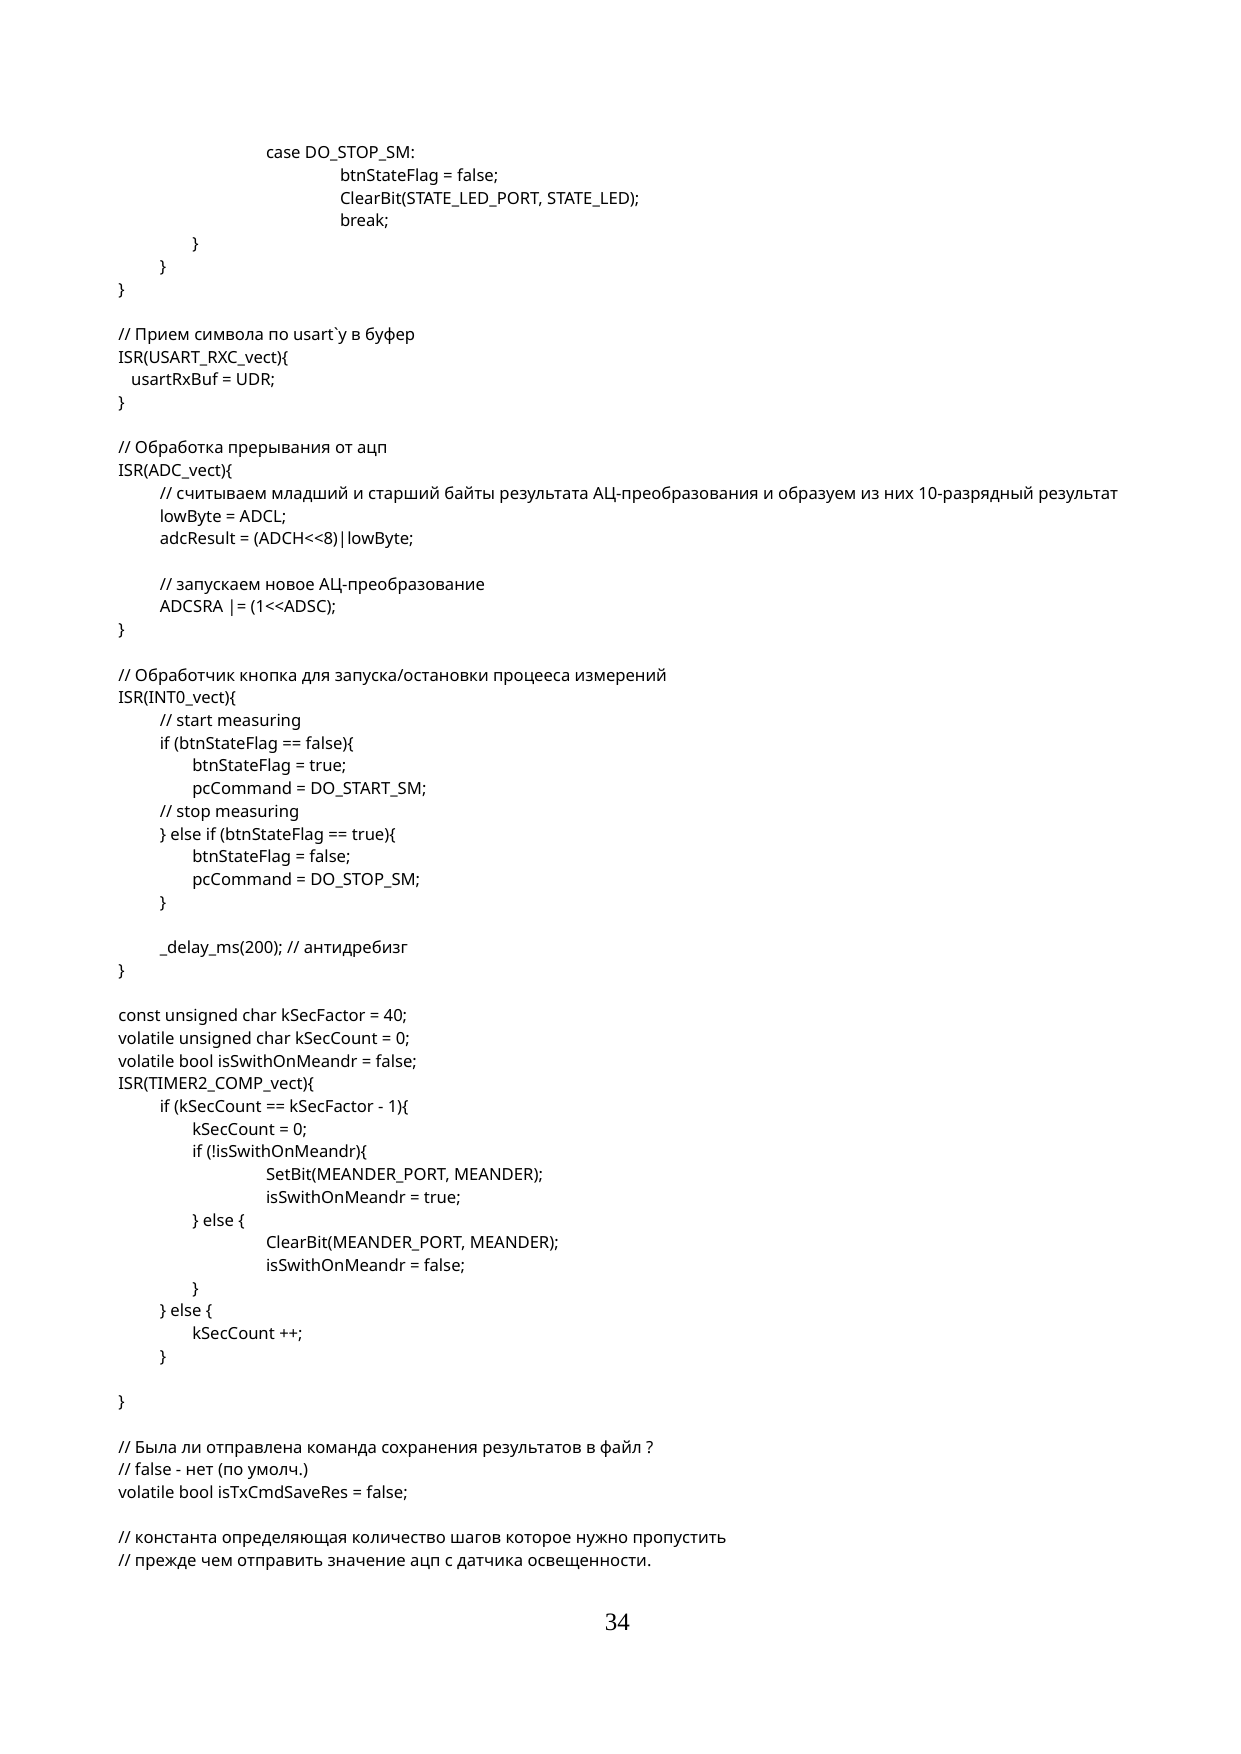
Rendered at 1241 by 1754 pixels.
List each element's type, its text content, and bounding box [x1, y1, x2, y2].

text const unsigned char kSecFactor = 40; [118, 1004, 1122, 1026]
text adcResult = (ADCH<<8)|lowByte; [118, 527, 1122, 549]
text } else { [118, 1299, 1122, 1322]
text if (kSecCount == kSecFactor - 1){ [118, 1094, 1122, 1117]
text ISR(TIMER2_COMP_vect){ [118, 1072, 1122, 1094]
text pcCommand = DO_START_SM; [118, 777, 1122, 799]
text // start measuring [118, 708, 1122, 731]
text } else if (btnStateFlag == true){ [118, 822, 1122, 845]
text } [118, 232, 1122, 254]
text // запускаем новое АЦ-преобразование [118, 572, 1122, 595]
text ISR(ADC_vect){ [118, 459, 1122, 481]
text // прежде чем отправить значение ацп с датчика освещенности. [118, 1549, 1122, 1571]
text // stop measuring [118, 799, 1122, 822]
text } else { [118, 1208, 1122, 1231]
text volatile bool isSwithOnMeandr = false; [118, 1049, 1122, 1072]
text // Прием символа по usart`у в буфер [118, 322, 1122, 345]
text pcCommand = DO_STOP_SM; [118, 867, 1122, 890]
text } [118, 277, 1122, 300]
text } [118, 958, 1122, 981]
text // константа определяющая количество шагов которое нужно пропустить [118, 1526, 1122, 1549]
text volatile bool isTxCmdSaveRes = false; [118, 1481, 1122, 1503]
text // считываем младший и старший байты результата АЦ-преобразования и образуем из них 10-разрядный результат [118, 481, 1122, 504]
text break; [118, 209, 1122, 232]
text kSecCount ++; [118, 1322, 1122, 1344]
text } [118, 890, 1122, 913]
text btnStateFlag = false; [118, 845, 1122, 867]
text isSwithOnMeandr = false; [118, 1253, 1122, 1276]
text } [118, 1276, 1122, 1299]
text // Была ли отправлена команда сохранения результатов в файл ? [118, 1435, 1122, 1458]
text ADCSRA |= (1<<ADSC); [118, 595, 1122, 618]
text if (btnStateFlag == false){ [118, 731, 1122, 754]
text ISR(USART_RXC_vect){ [118, 345, 1122, 368]
text _delay_ms(200); // антидребизг [118, 936, 1122, 958]
text } [118, 1344, 1122, 1367]
text // Обработчик кнопка для запуска/остановки процееса измерений [118, 663, 1122, 686]
text ClearBit(MEANDER_PORT, MEANDER); [118, 1231, 1122, 1253]
text btnStateFlag = true; [118, 754, 1122, 777]
text btnStateFlag = false; [118, 163, 1122, 186]
text if (!isSwithOnMeandr){ [118, 1140, 1122, 1163]
text } [118, 618, 1122, 640]
text kSecCount = 0; [118, 1117, 1122, 1140]
text } [118, 391, 1122, 413]
text lowByte = ADCL; [118, 504, 1122, 527]
text SetBit(MEANDER_PORT, MEANDER); [118, 1163, 1122, 1185]
text } [118, 254, 1122, 277]
text volatile unsigned char kSecCount = 0; [118, 1026, 1122, 1049]
text ClearBit(STATE_LED_PORT, STATE_LED); [118, 186, 1122, 209]
text case DO_STOP_SM: [118, 141, 1122, 163]
text // Обработка прерывания от ацп [118, 436, 1122, 459]
text } [118, 1390, 1122, 1412]
text // false - нет (по умолч.) [118, 1458, 1122, 1481]
text usartRxBuf = UDR; [118, 368, 1122, 391]
text ISR(INT0_vect){ [118, 686, 1122, 708]
text isSwithOnMeandr = true; [118, 1185, 1122, 1208]
